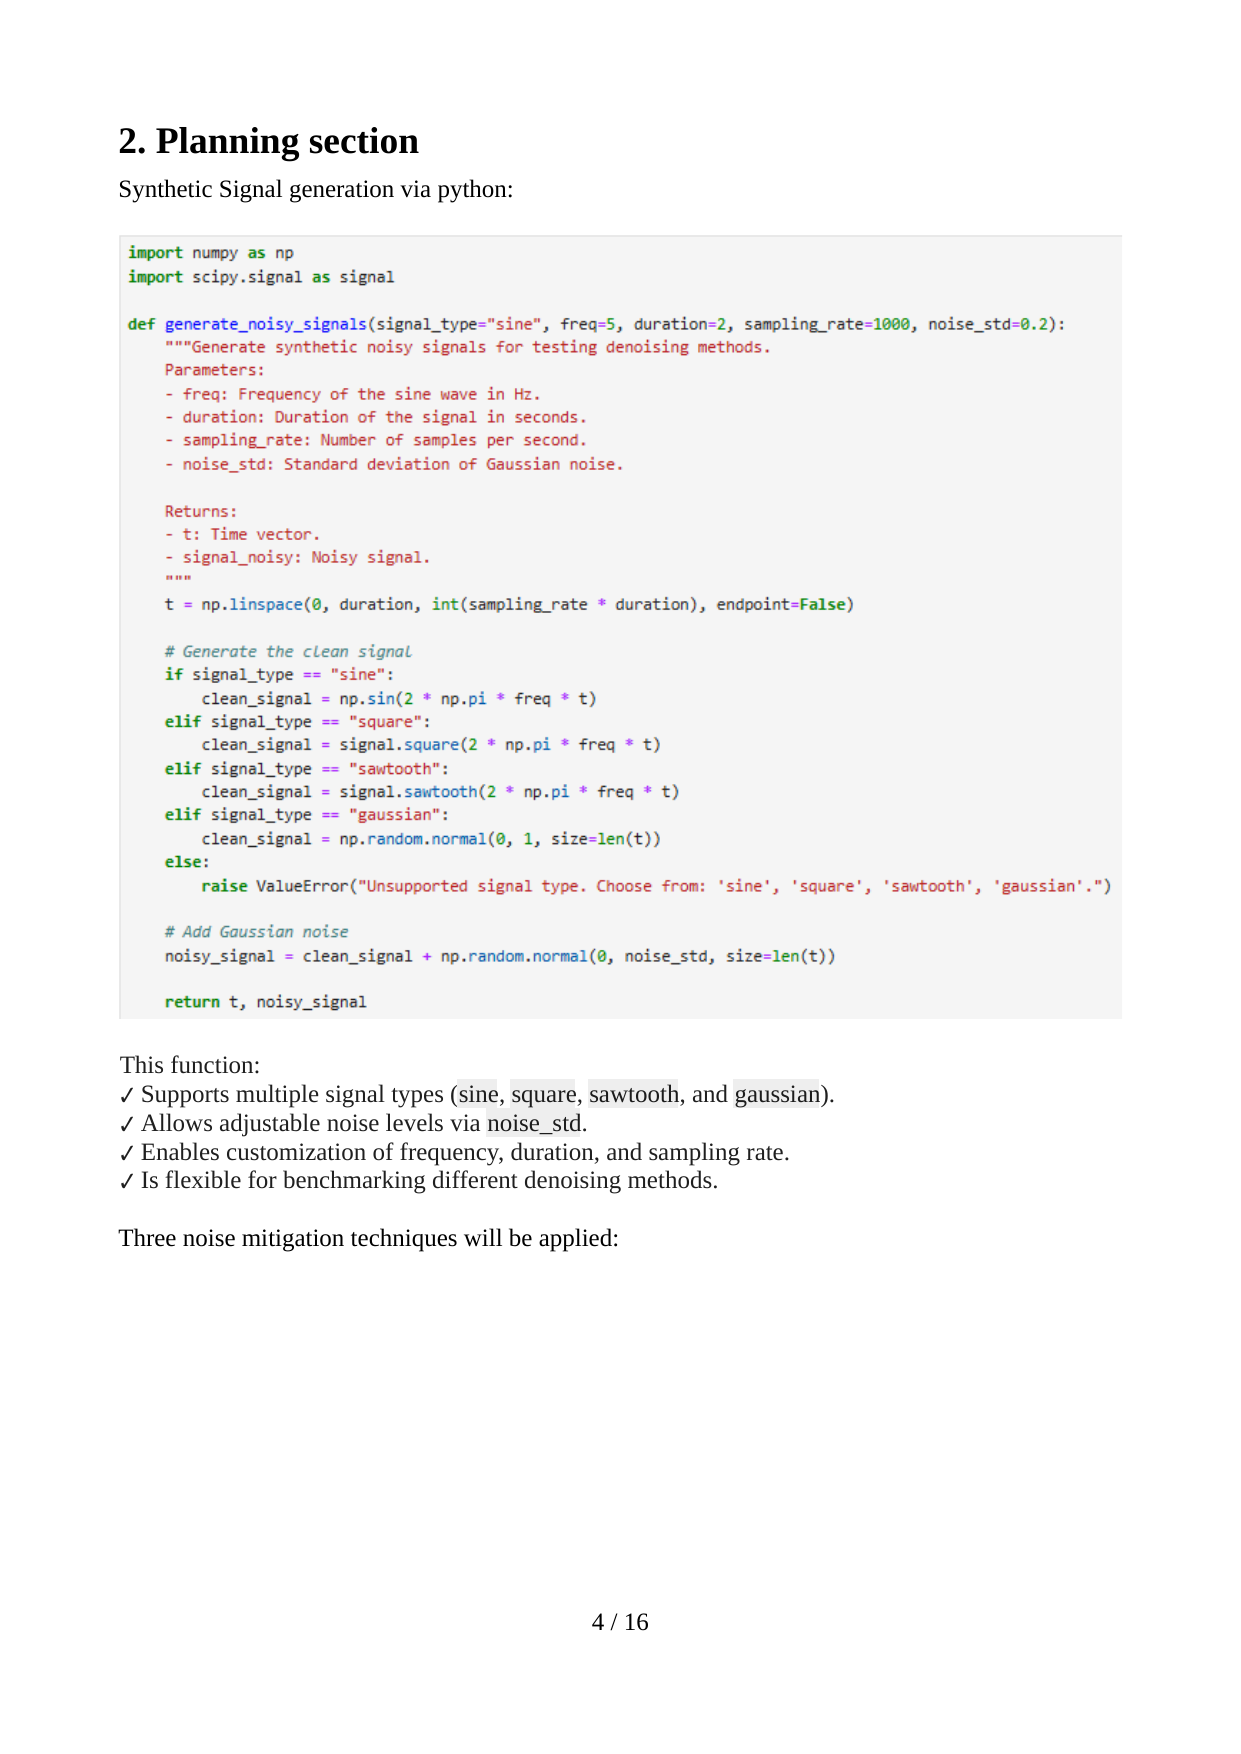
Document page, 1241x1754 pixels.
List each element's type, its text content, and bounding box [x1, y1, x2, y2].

text This function: [118, 1050, 1122, 1079]
text Synthetic Signal generation via python: [118, 174, 1122, 202]
subtitle 2. Planning section [118, 118, 1122, 161]
text ✔ Supports multiple signal types (sine, square, sawtooth, and gaussian). ✔ Allows adjustable noise levels via noise_std. ✔ Enables customization of frequency, duration, and sampling rate. ✔ Is flexible for benchmarking different denoising methods. [118, 1079, 1122, 1194]
picture [118, 234, 1123, 1019]
text Three noise mitigation techniques will be applied: [118, 1223, 1122, 1252]
